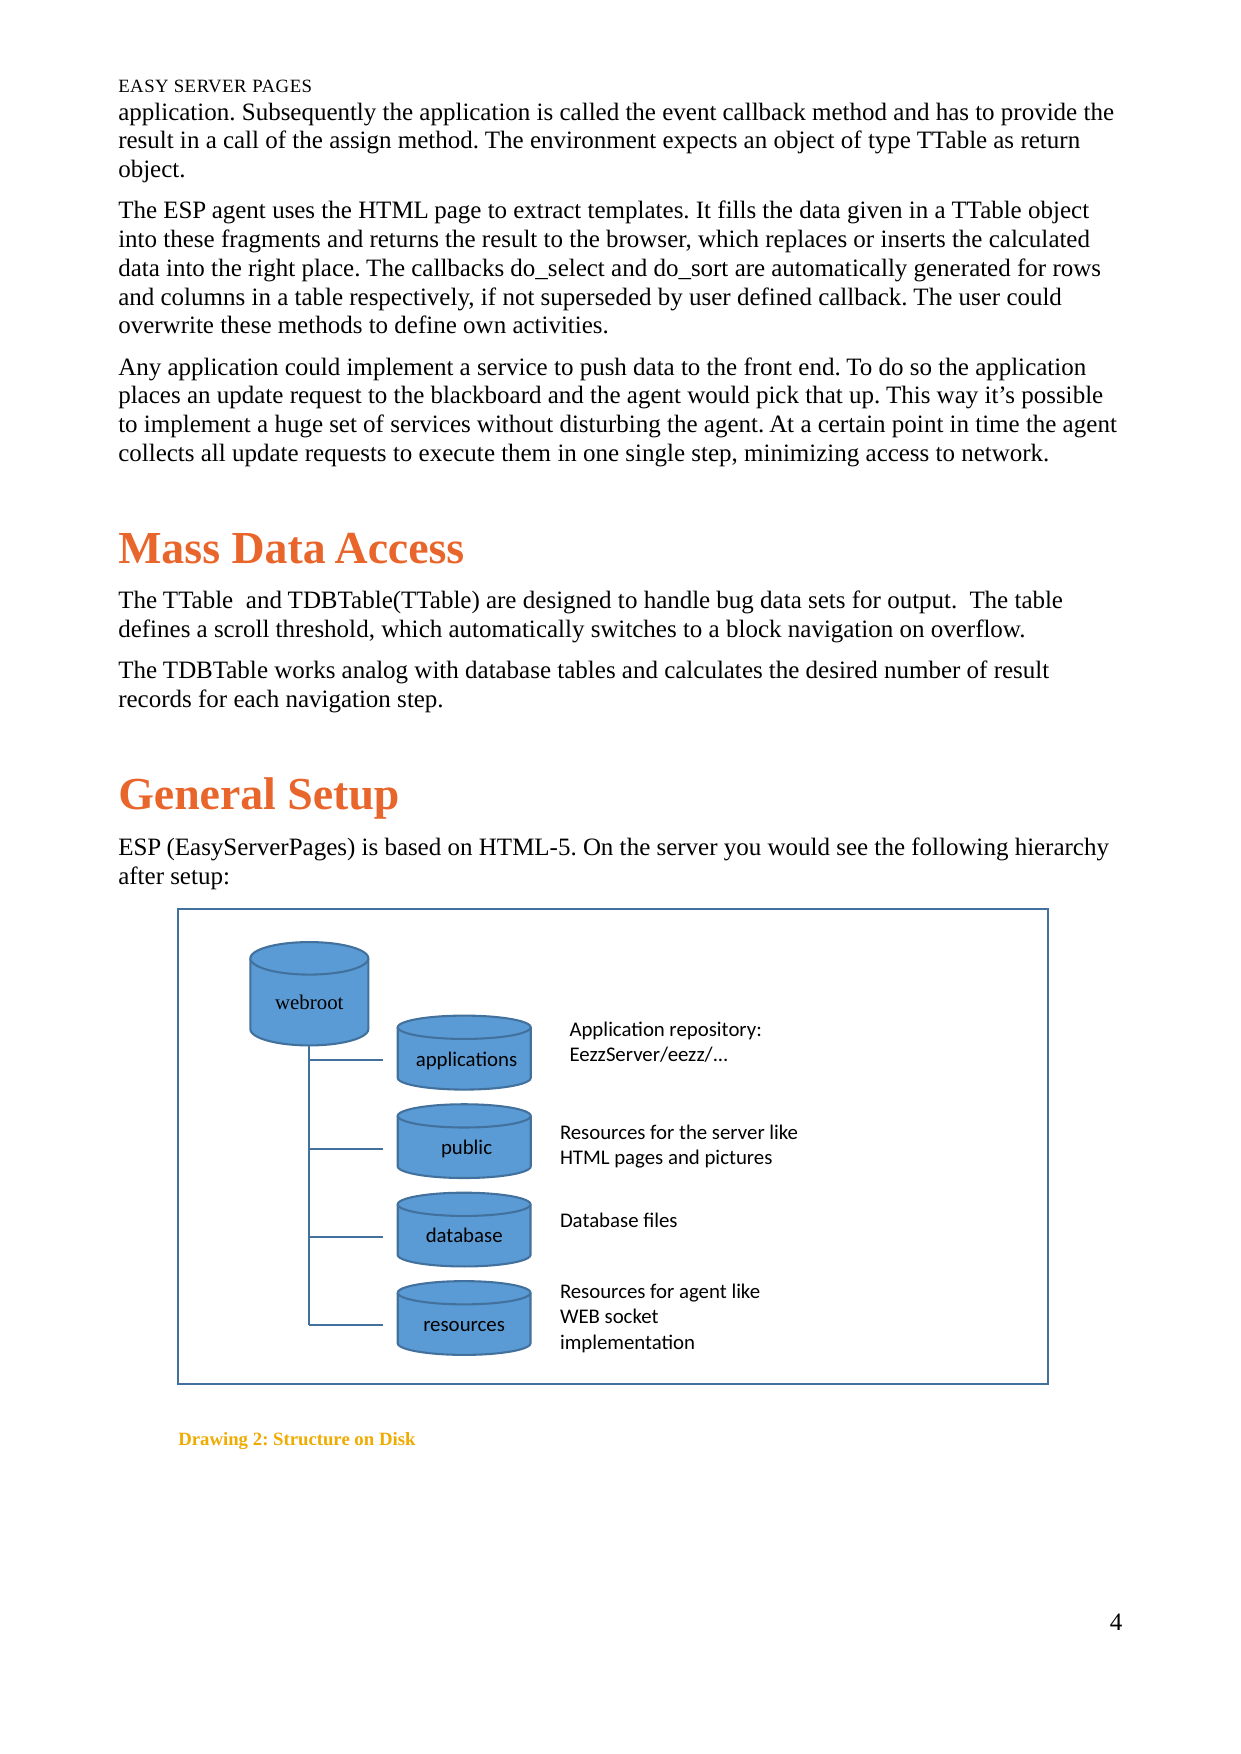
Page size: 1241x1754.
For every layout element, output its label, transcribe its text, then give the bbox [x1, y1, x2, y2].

text The TTable and TDBTable(TTable) are designed to handle bug data sets for output. The table defines a scroll threshold, which automatically switches to a block navigation on overflow. [118, 586, 1122, 643]
subtitle General Setup [118, 767, 1122, 819]
text The ESP agent uses the HTML page to extract templates. It fills the data given in a TTable object into these fragments and returns the result to the browser, which replaces or inserts the calculated data into the right place. The callbacks do_select and do_sort are automatically generated for rows and columns in a table respectively, if not superseded by user defined callback. The user could overwrite these methods to define own activities. [118, 195, 1122, 339]
text The TDBTable works analog with database tables and calculates the desired number of result records for each navigation step. [118, 656, 1122, 713]
text ESP (EasyServerPages) is based on HTML-5. On the server you would see the following hierarchy after setup: [118, 832, 1122, 889]
text Drawing 2: Structure on Disk [178, 1428, 1048, 1449]
subtitle Mass Data Access [118, 520, 1122, 573]
text Any application could implement a service to push data to the front end. To do so the application places an update request to the blackboard and the agent would pick that up. This way it’s possible to implement a huge set of services without disturbing the agent. At a certain point in time the agent collects all update requests to execute them in one single step, minimizing access to network. [118, 352, 1122, 467]
text application. Subsequently the application is called the event callback method and has to provide the result in a call of the assign method. The environment expects an object of type TTable as return object. [118, 97, 1122, 183]
